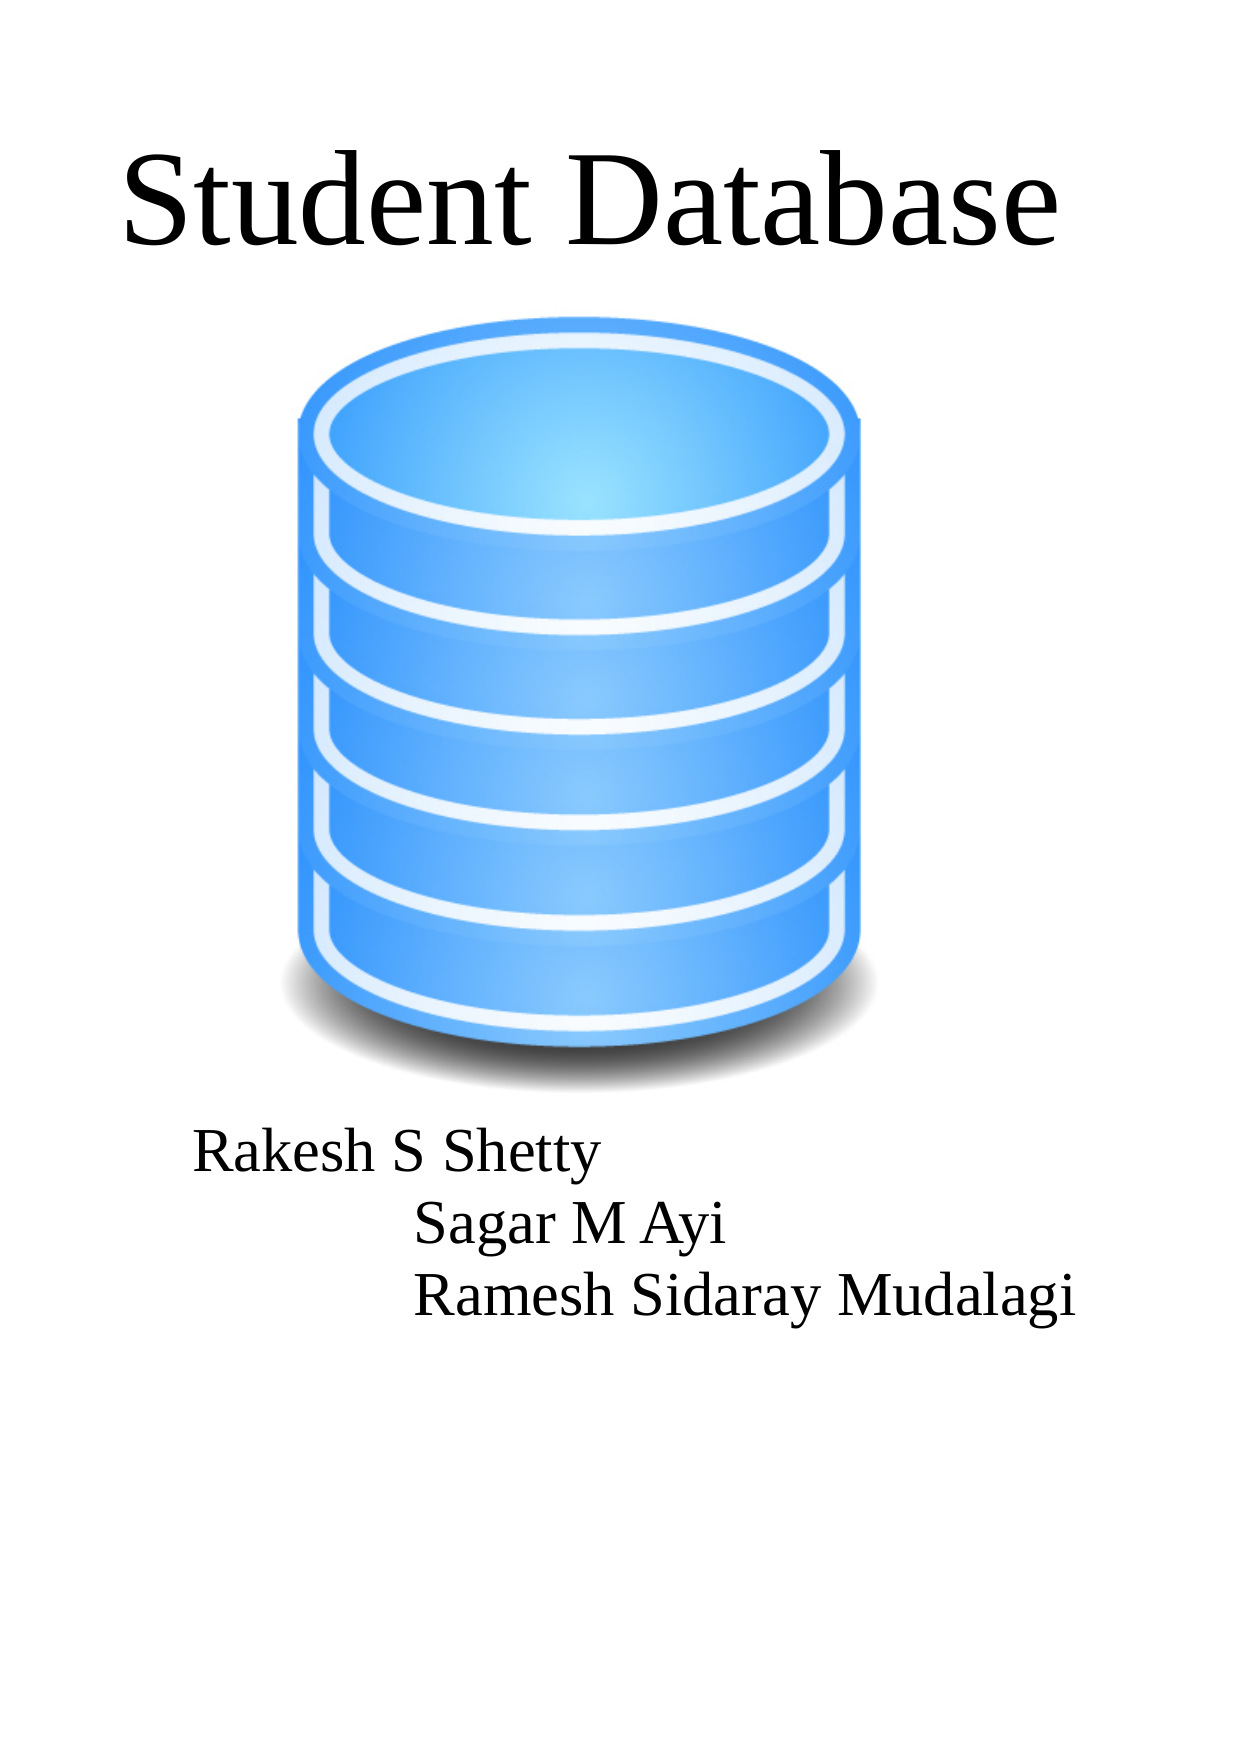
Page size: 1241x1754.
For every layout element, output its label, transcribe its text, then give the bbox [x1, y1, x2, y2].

text Sagar M Ayi [118, 1185, 1122, 1257]
text Ramesh Sidaray Mudalagi [118, 1257, 1122, 1329]
picture [179, 307, 980, 1107]
text Rakesh S Shetty [118, 1041, 1122, 1185]
text By [118, 585, 179, 1041]
text By [980, 585, 1122, 1041]
text Student Database [118, 118, 1122, 274]
